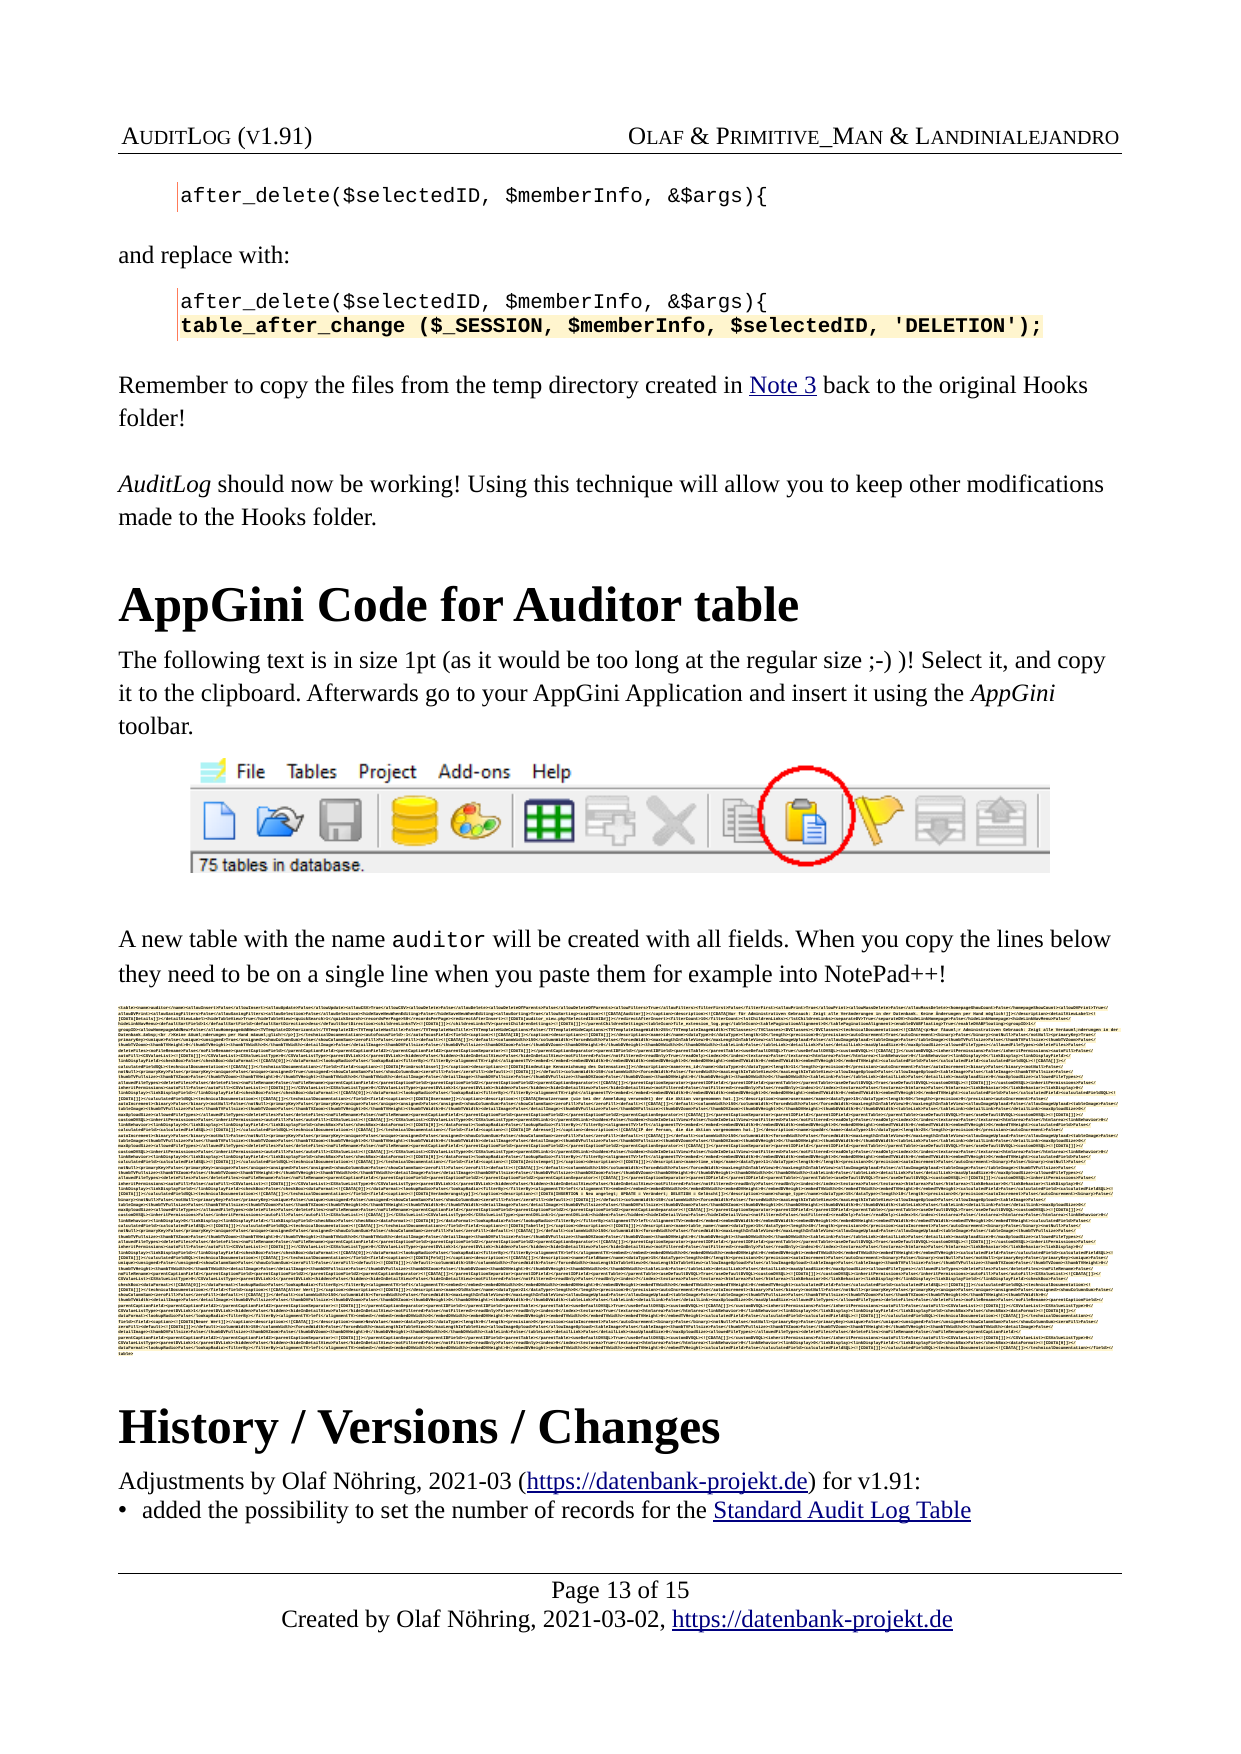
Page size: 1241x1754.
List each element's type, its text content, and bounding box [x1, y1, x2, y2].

text and replace with: [118, 241, 1122, 269]
picture [190, 758, 1050, 873]
subtitle History / Versions / Changes [118, 1396, 1122, 1454]
text table_after_change ($_SESSION, $memberInfo, $selectedID, 'DELETION'); [178, 315, 1063, 341]
text A new table with the name auditor will be created with all fields. When you copy the lines below they need to be on a single line when you paste them for example into NotePad++! [118, 924, 1122, 987]
text after_delete($selectedID, $memberInfo, &$args){ [178, 288, 1063, 315]
text The following text is in size 1pt (as it would be too long at the regular size ;-) )! Select it, and copy it to the clipboard. Afterwards go to your AppGini Application and insert it using the AppGini toolbar. [118, 645, 1122, 739]
text Adjustments by Olaf Nöhring, 2021-03 (https://datenbank-projekt.de) for v1.91: [118, 1466, 1122, 1495]
subtitle AppGini Code for Auditor table [118, 575, 1122, 632]
text after_delete($selectedID, $memberInfo, &$args){ [178, 182, 1063, 212]
text Remember to copy the files from the temp directory created in Note 3 back to the original Hooks folder! AuditLog should now be working! Using this technique will allow you to keep other modifications made to the Hooks folder. [118, 370, 1122, 531]
list added the possibility to set the number of records for the Standard Audit Log Table [118, 1495, 1122, 1524]
